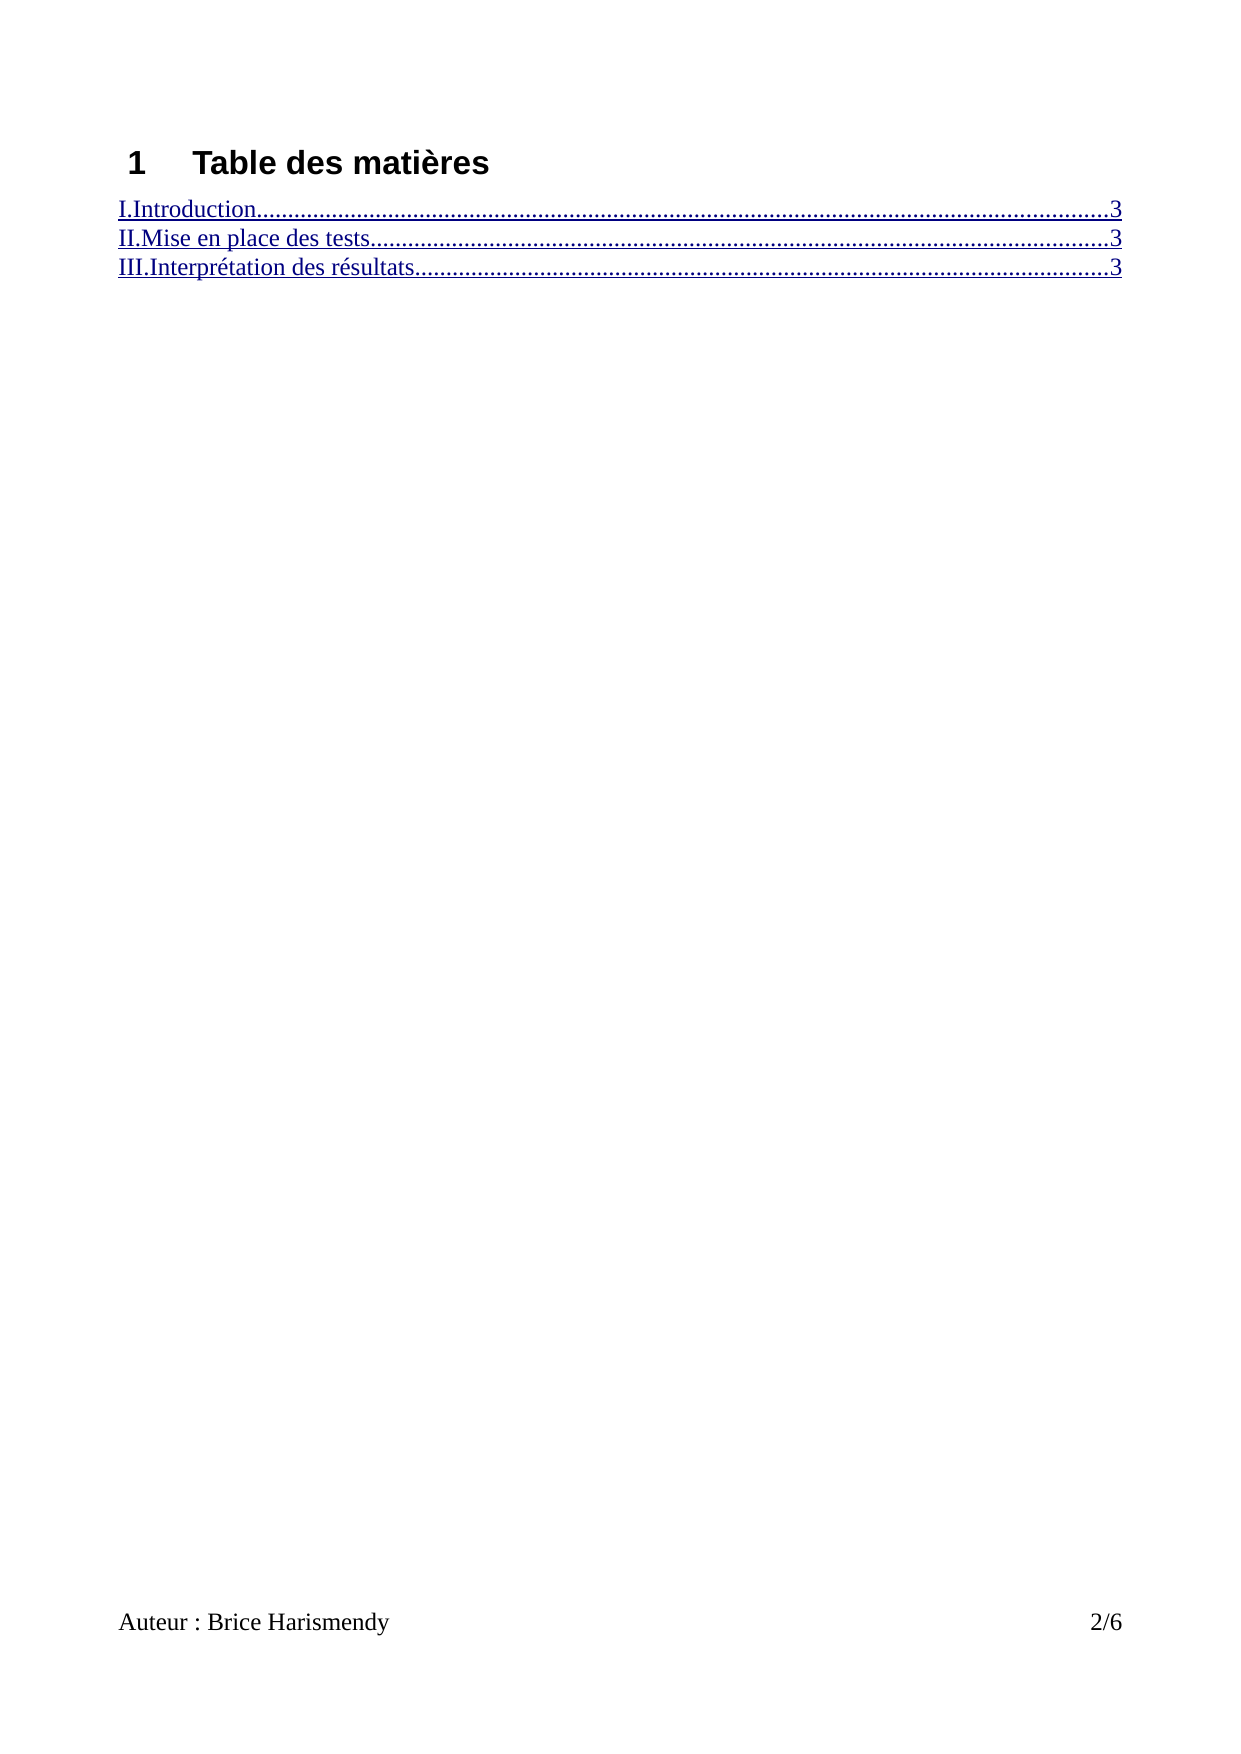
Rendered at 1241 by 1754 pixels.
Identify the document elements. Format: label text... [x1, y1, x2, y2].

text I.Introduction 3 [118, 194, 1122, 219]
subtitle Table des matières [118, 143, 1122, 182]
text II.Mise en place des tests 3 [118, 223, 1122, 248]
text III.Interprétation des résultats 3 [118, 252, 1122, 277]
